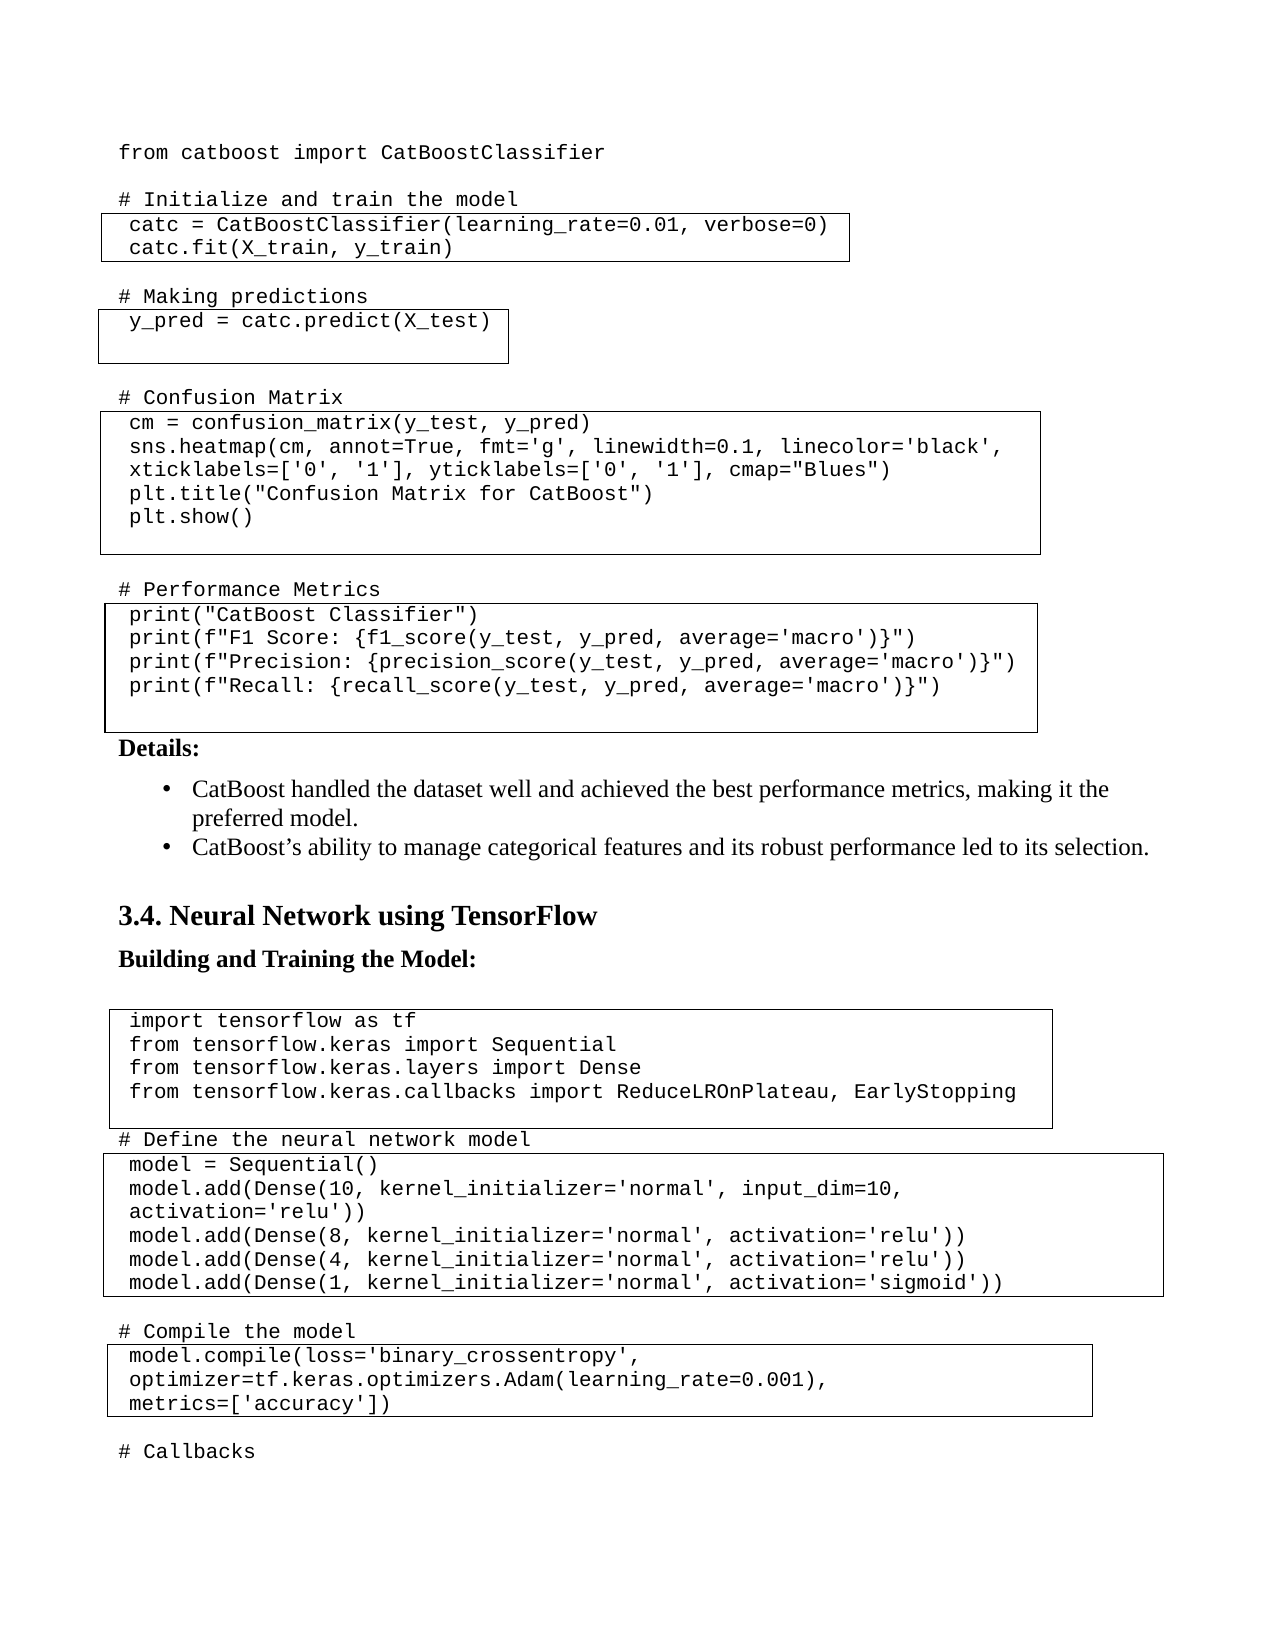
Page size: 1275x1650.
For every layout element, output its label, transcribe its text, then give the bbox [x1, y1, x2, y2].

table_header model.compile(loss='binary_crossentropy', optimizer=tf.keras.optimizers.Adam(learning_rate=0.001), metrics=['accuracy']) [108, 1345, 1092, 1416]
subtitle 3.4. Neural Network using TensorFlow [118, 898, 1157, 932]
list CatBoost handled the dataset well and achieved the best performance metrics, making it the preferred model. [162, 774, 1157, 832]
text # Compile the model [118, 1321, 1157, 1344]
list CatBoost’s ability to manage categorical features and its robust performance led to its selection. [162, 832, 1157, 861]
table_header catc = CatBoostClassifier(learning_rate=0.01, verbose=0) catc.fit(X_train, y_train) [102, 214, 849, 261]
table_header cm = confusion_matrix(y_test, y_pred) sns.heatmap(cm, annot=True, fmt='g', linewidth=0.1, linecolor='black', xticklabels=['0', '1'], yticklabels=['0', '1'], cmap="Blues") plt.title("Confusion Matrix for CatBoost") plt.show() [101, 412, 1040, 554]
table_header y_pred = catc.predict(X_test) [99, 310, 508, 363]
text # Making predictions [118, 286, 1157, 309]
table_header import tensorflow as tf from tensorflow.keras import Sequential from tensorflow.keras.layers import Dense from tensorflow.keras.callbacks import ReduceLROnPlateau, EarlyStopping [110, 1010, 1052, 1128]
text # Define the neural network model [118, 1129, 1157, 1153]
text # Callbacks [118, 1441, 1157, 1464]
text # Performance Metrics [118, 579, 1157, 603]
text Details: [118, 733, 1157, 762]
text from catboost import CatBoostClassifier [118, 142, 1157, 165]
text Building and Training the Model: [118, 944, 1157, 973]
table_header model = Sequential() model.add(Dense(10, kernel_initializer='normal', input_dim=10, activation='relu')) model.add(Dense(8, kernel_initializer='normal', activation='relu')) model.add(Dense(4, kernel_initializer='normal', activation='relu')) model.add(Dense(1, kernel_initializer='normal', activation='sigmoid')) [104, 1154, 1163, 1296]
table_header print("CatBoost Classifier") print(f"F1 Score: {f1_score(y_test, y_pred, average='macro')}") print(f"Precision: {precision_score(y_test, y_pred, average='macro')}") print(f"Recall: {recall_score(y_test, y_pred, average='macro')}") [106, 604, 1037, 732]
text # Initialize and train the model [118, 189, 1157, 213]
text # Confusion Matrix [118, 387, 1157, 411]
